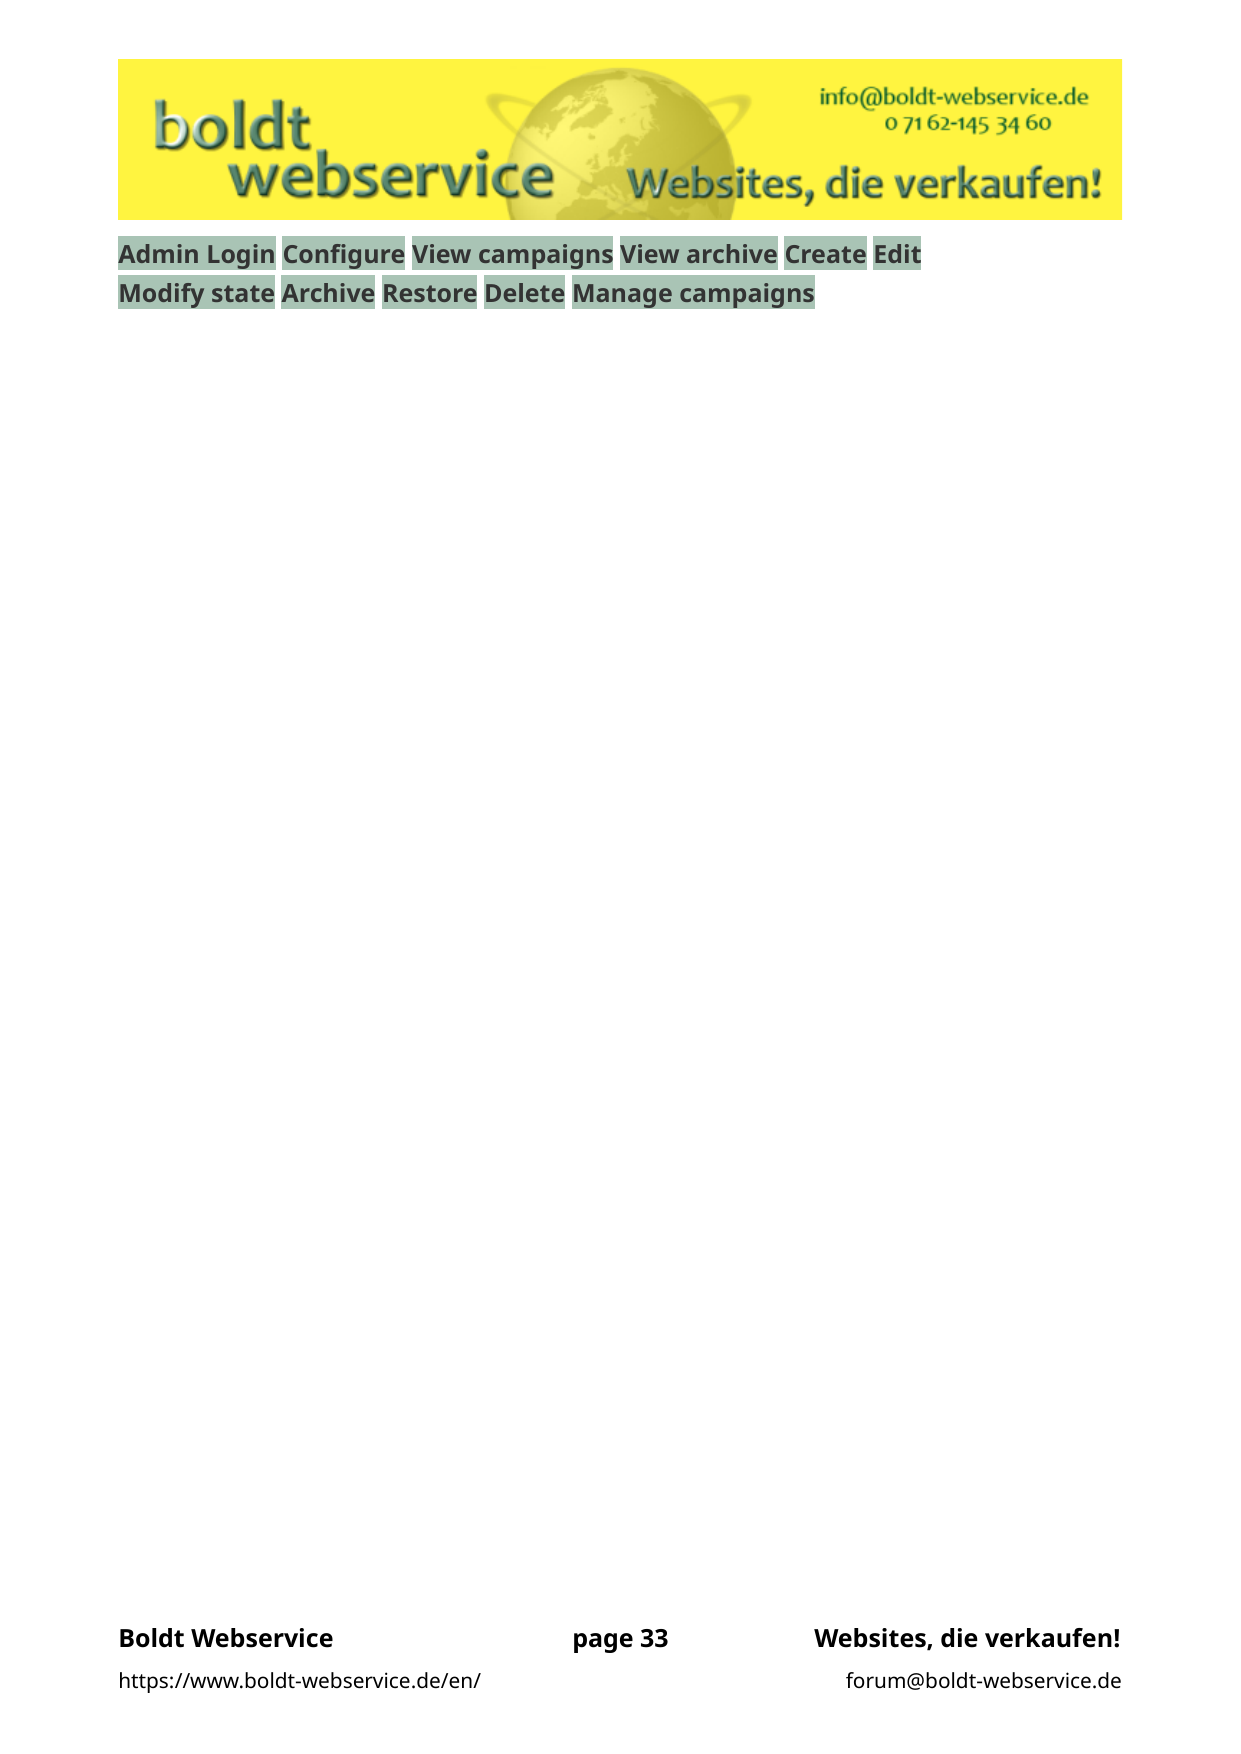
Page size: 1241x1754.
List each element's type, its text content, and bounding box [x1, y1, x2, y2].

picture [118, 59, 1123, 220]
text Admin Login Configure View campaigns View archive Create Edit Modify state Archive Restore Delete Manage campaigns [118, 236, 1122, 309]
